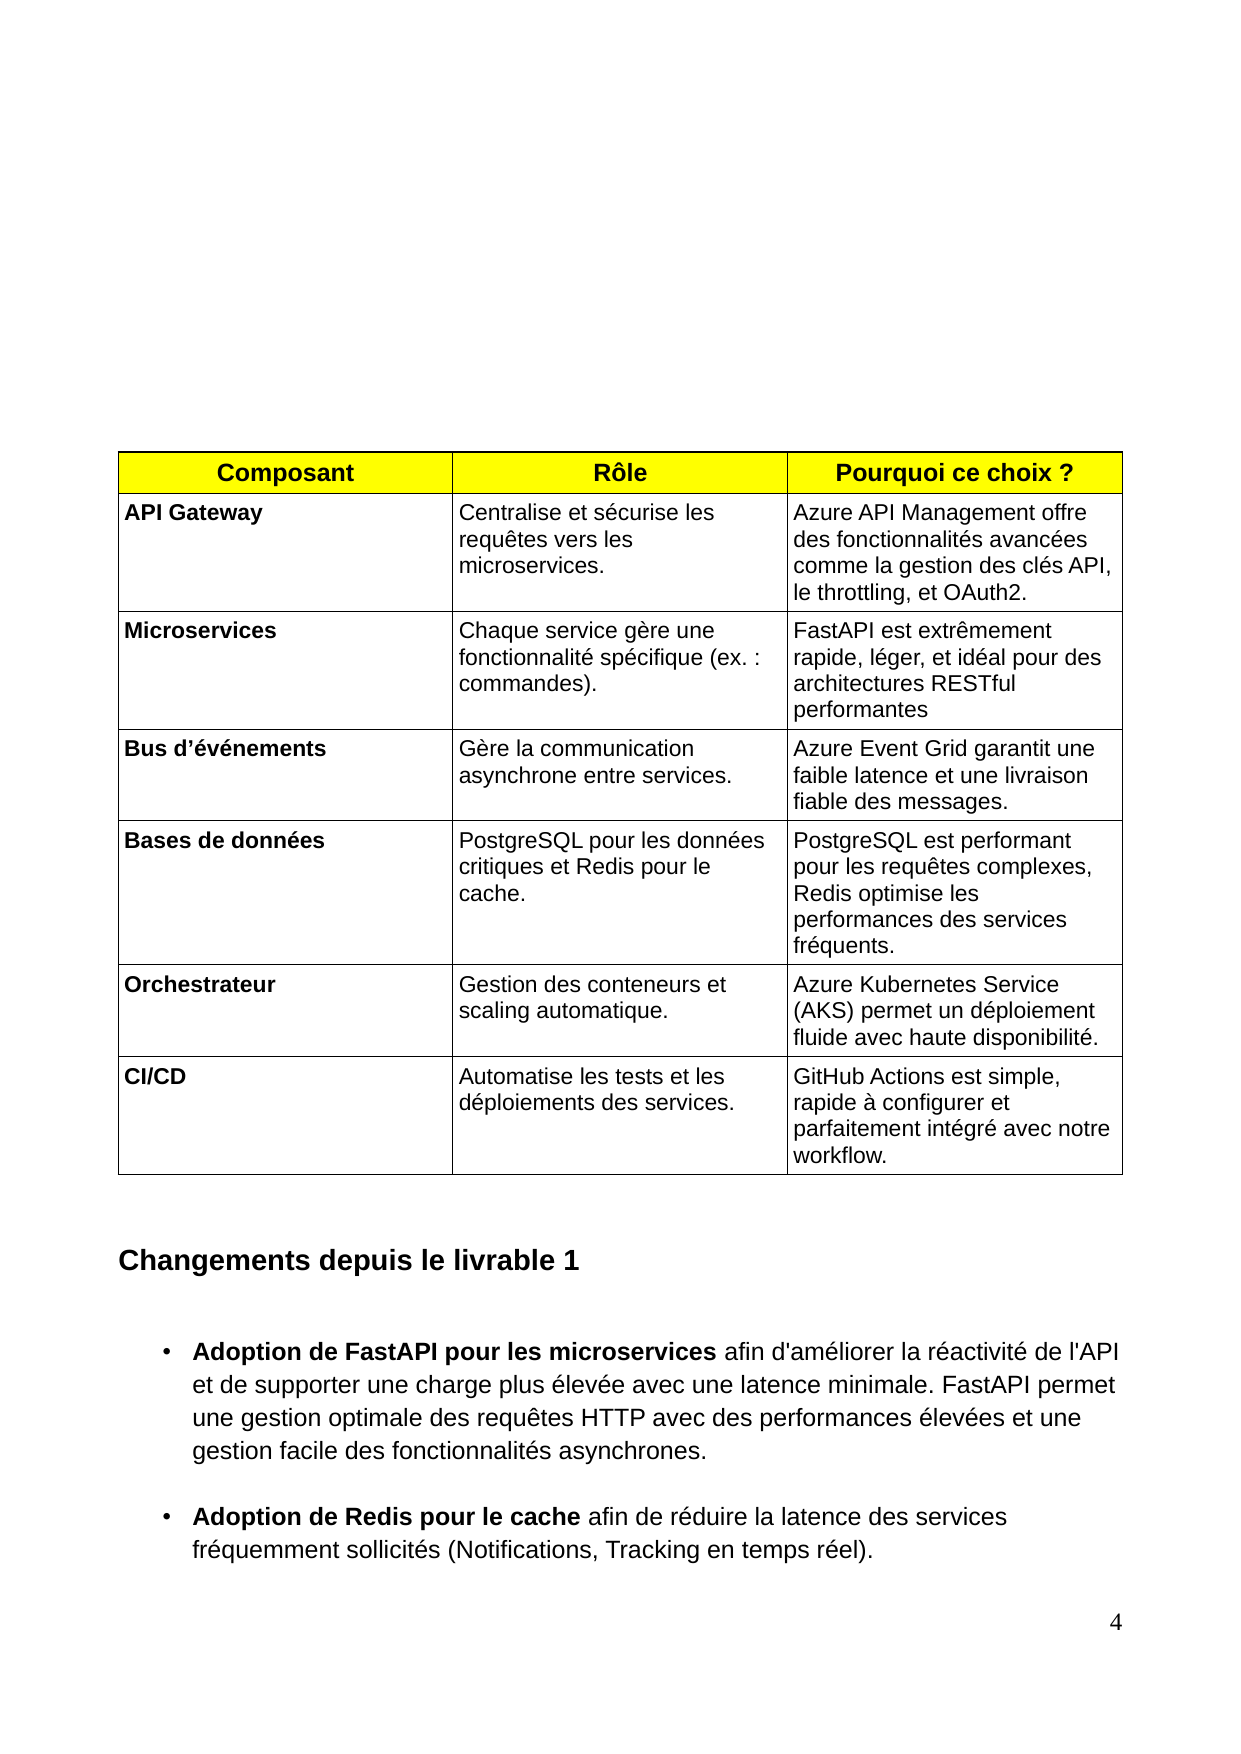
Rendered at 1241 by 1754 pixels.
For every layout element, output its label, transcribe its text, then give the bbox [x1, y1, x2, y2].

table_cell Bases de données [119, 821, 452, 964]
table_cell Bus d’événements [119, 730, 452, 820]
table_cell PostgreSQL pour les données critiques et Redis pour le cache. [453, 821, 787, 964]
table_cell GitHub Actions est simple, rapide à configurer et parfaitement intégré avec notre workflow. [788, 1057, 1122, 1174]
table_cell Azure Event Grid garantit une faible latence et une livraison fiable des messages. [788, 730, 1122, 820]
list Adoption de Redis pour le cache afin de réduire la latence des services fréquemment sollicités (Notifications, Tracking en temps réel). [162, 1502, 1122, 1564]
table_cell PostgreSQL est performant pour les requêtes complexes, Redis optimise les performances des services fréquents. [788, 821, 1122, 964]
table_cell API Gateway [119, 494, 452, 611]
table_header Composant [119, 453, 452, 493]
table_cell Gestion des conteneurs et scaling automatique. [453, 965, 787, 1056]
table_cell FastAPI est extrêmement rapide, léger, et idéal pour des architectures RESTful performantes [788, 612, 1122, 728]
subtitle Changements depuis le livrable 1 [118, 1243, 1122, 1277]
table_cell Centralise et sécurise les requêtes vers les microservices. [453, 494, 787, 611]
table_header Pourquoi ce choix ? [788, 453, 1122, 493]
list Adoption de FastAPI pour les microservices afin d'améliorer la réactivité de l'API et de supporter une charge plus élevée avec une latence minimale. FastAPI permet une gestion optimale des requêtes HTTP avec des performances élevées et une gestion facile des fonctionnalités asynchrones. [162, 1337, 1122, 1465]
table_cell CI/CD [119, 1057, 452, 1174]
table_cell Azure API Management offre des fonctionnalités avancées comme la gestion des clés API, le throttling, et OAuth2. [788, 494, 1122, 611]
table_cell Gère la communication asynchrone entre services. [453, 730, 787, 820]
table_header Rôle [453, 453, 787, 493]
table_cell Automatise les tests et les déploiements des services. [453, 1057, 787, 1174]
table_cell Azure Kubernetes Service (AKS) permet un déploiement fluide avec haute disponibilité. [788, 965, 1122, 1056]
table_cell Microservices [119, 612, 452, 728]
table_cell Orchestrateur [119, 965, 452, 1056]
table_cell Chaque service gère une fonctionnalité spécifique (ex. : commandes). [453, 612, 787, 728]
